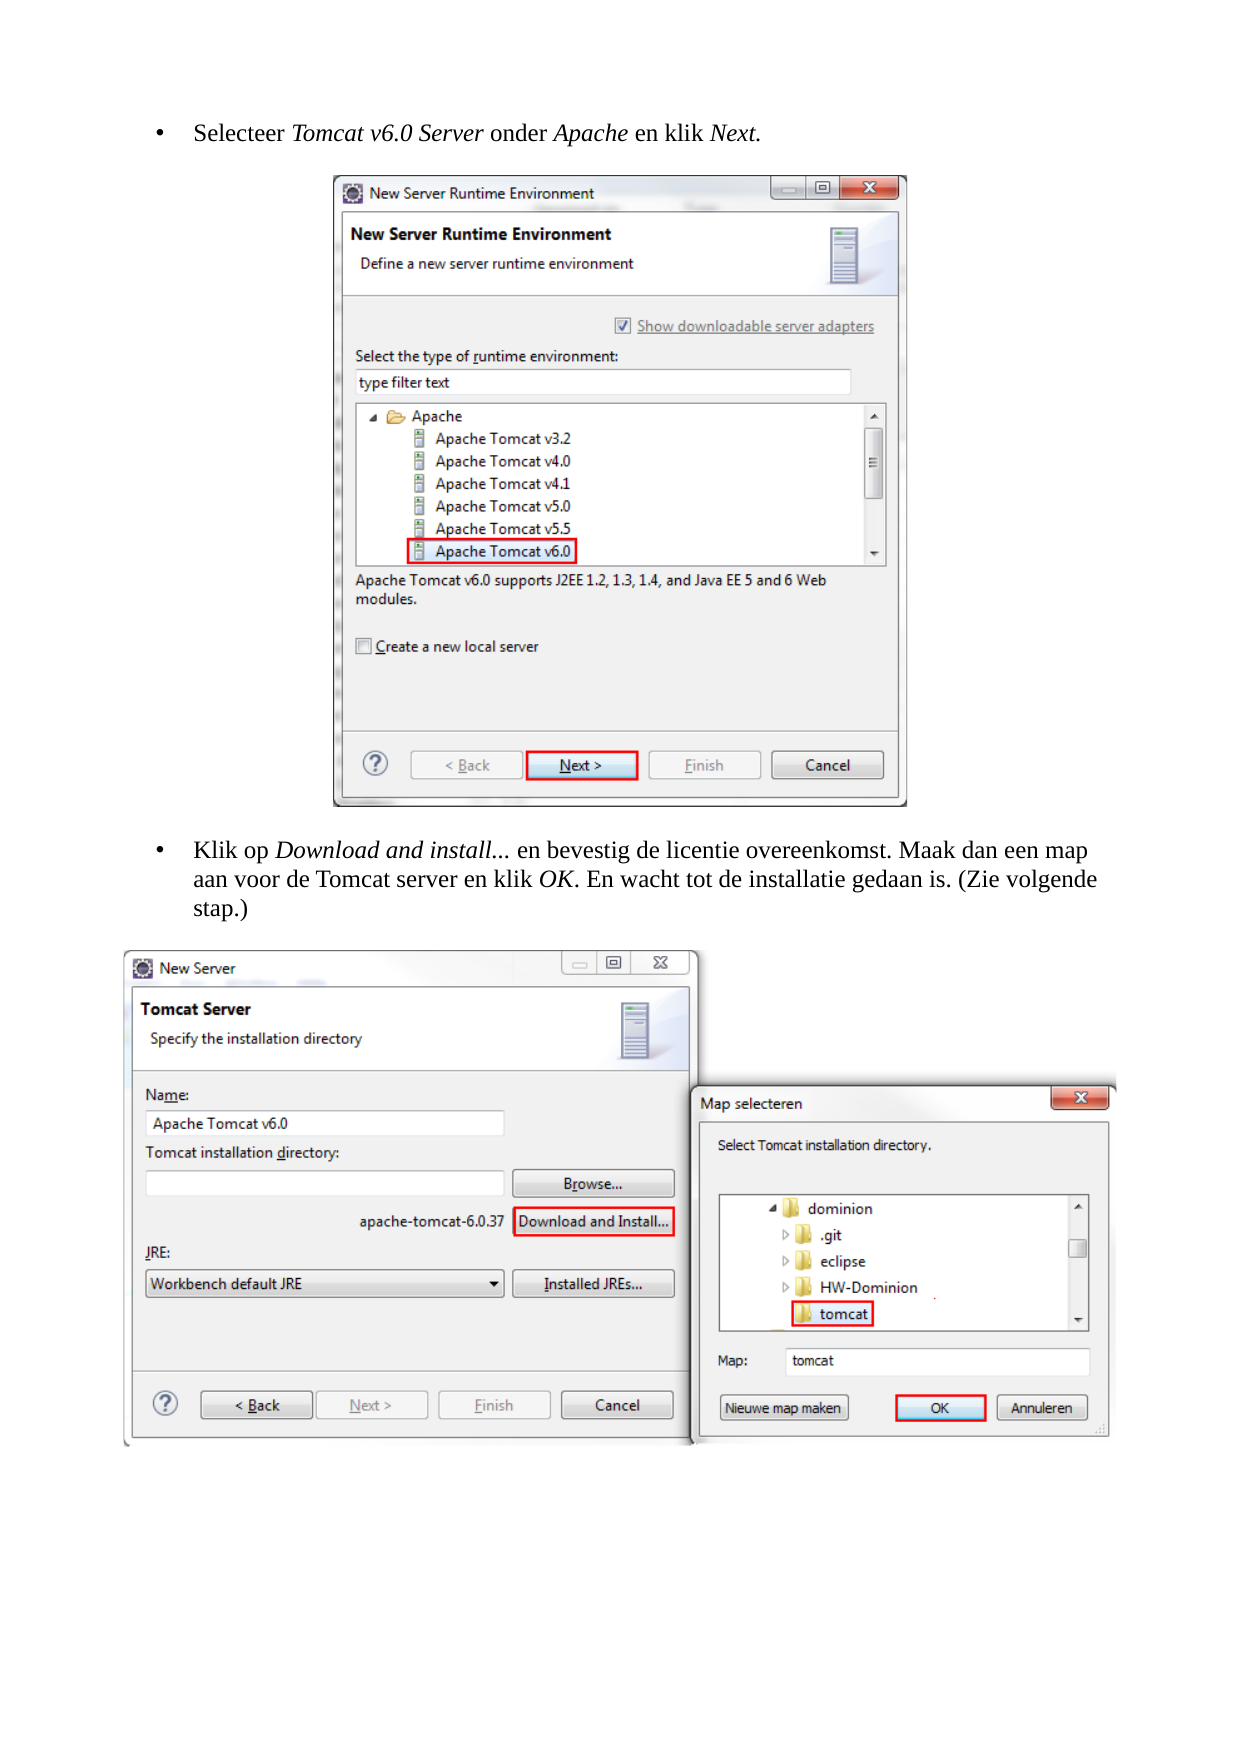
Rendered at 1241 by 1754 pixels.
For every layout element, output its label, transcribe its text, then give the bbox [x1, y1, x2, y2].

list Selecteer Tomcat v6.0 Server onder Apache en klik Next. [156, 118, 1122, 147]
list Klik op Download and install... en bevestig de licentie overeenkomst. Maak dan een map aan voor de Tomcat server en klik OK. En wacht tot de installatie gedaan is. (Zie volgende stap.) [156, 836, 1122, 922]
picture [123, 950, 1117, 1447]
picture [333, 175, 908, 807]
